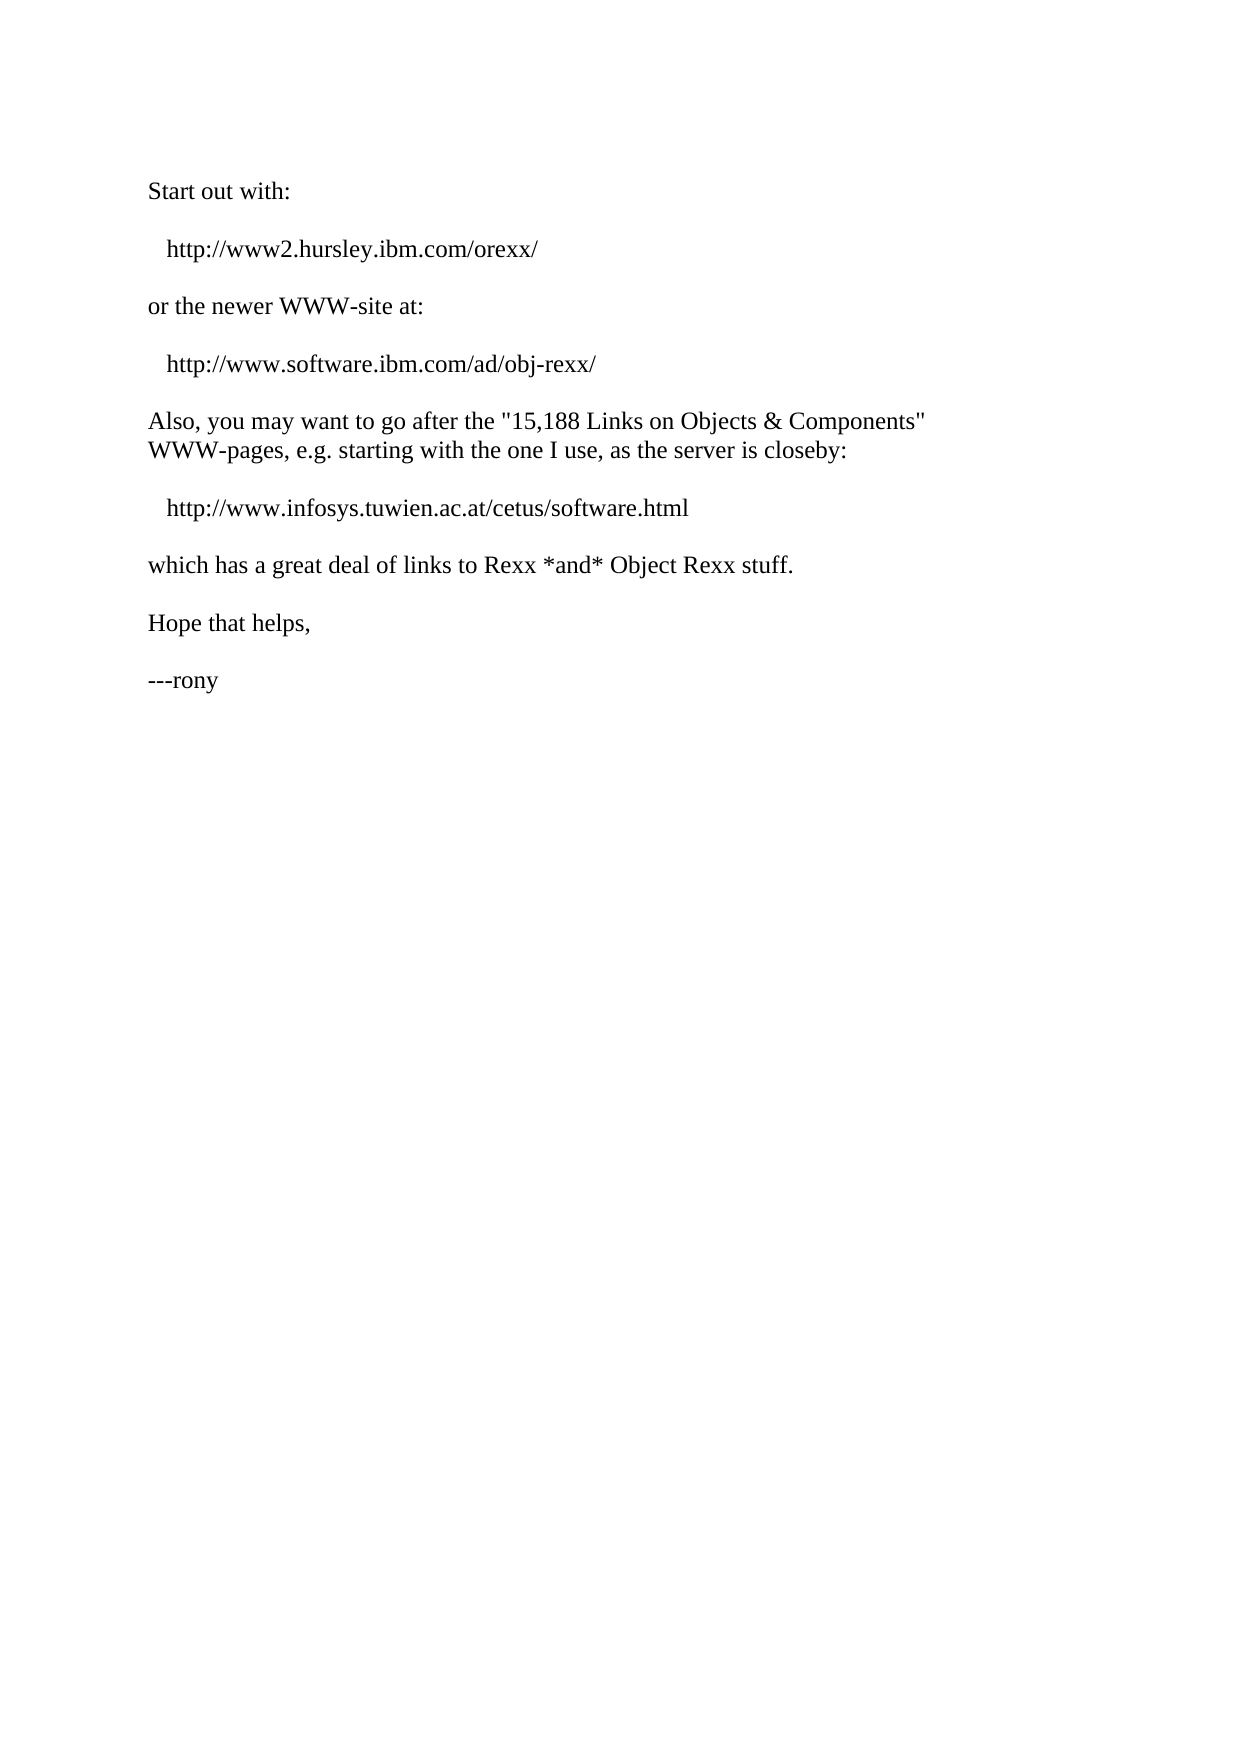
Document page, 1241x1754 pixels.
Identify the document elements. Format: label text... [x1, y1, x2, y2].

text which has a great deal of links to Rexx *and* Object Rexx stuff. [148, 550, 1093, 579]
text Also, you may want to go after the "15,188 Links on Objects & Components" [148, 406, 1093, 435]
text Hope that helps, [148, 608, 1093, 636]
text WWW-pages, e.g. starting with the one I use, as the server is closeby: [148, 435, 1093, 464]
text Start out with: [148, 176, 1093, 205]
text http://www.software.ibm.com/ad/obj-rexx/ [148, 349, 1093, 378]
text ---rony [148, 665, 1093, 694]
text http://www2.hursley.ibm.com/orexx/ [148, 234, 1093, 263]
text http://www.infosys.tuwien.ac.at/cetus/software.html [148, 493, 1093, 521]
text or the newer WWW-site at: [148, 291, 1093, 320]
